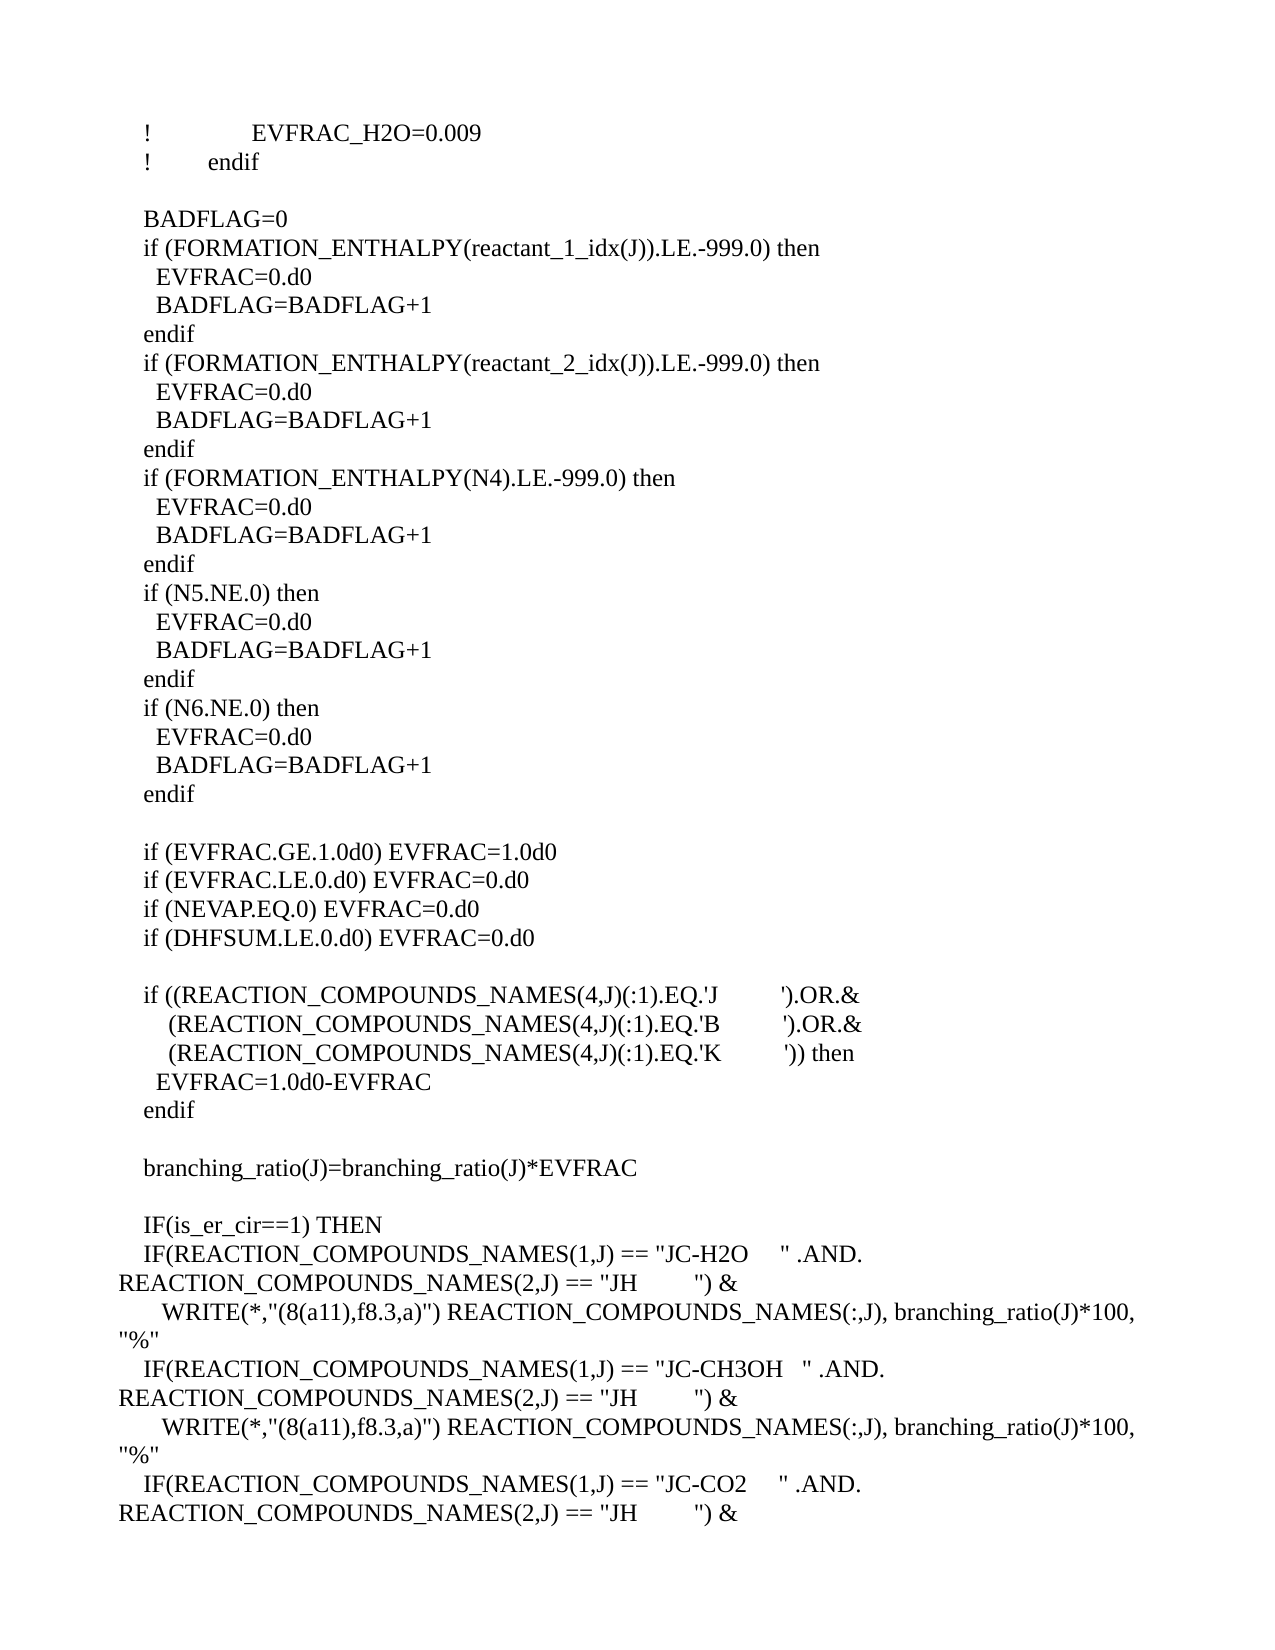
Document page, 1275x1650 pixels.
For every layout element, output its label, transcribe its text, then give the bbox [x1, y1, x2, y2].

text IF(REACTION_COMPOUNDS_NAMES(1,J) == "JC-CH3OH " .AND. REACTION_COMPOUNDS_NAMES(2,J) == "JH ") & [118, 1354, 1157, 1412]
text endif [118, 319, 1157, 348]
text BADFLAG=0 [118, 204, 1157, 233]
text if (DHFSUM.LE.0.d0) EVFRAC=0.d0 [118, 923, 1157, 952]
text endif [118, 549, 1157, 578]
text (REACTION_COMPOUNDS_NAMES(4,J)(:1).EQ.'B ').OR.& [118, 1009, 1157, 1038]
text WRITE(*,"(8(a11),f8.3,a)") REACTION_COMPOUNDS_NAMES(:,J), branching_ratio(J)*100, "%" [118, 1297, 1157, 1354]
text if (FORMATION_ENTHALPY(N4).LE.-999.0) then [118, 463, 1157, 492]
text BADFLAG=BADFLAG+1 [118, 406, 1157, 434]
text EVFRAC=1.0d0-EVFRAC [118, 1067, 1157, 1096]
text IF(REACTION_COMPOUNDS_NAMES(1,J) == "JC-CO2 " .AND. REACTION_COMPOUNDS_NAMES(2,J) == "JH ") & [118, 1469, 1157, 1527]
text EVFRAC=0.d0 [118, 377, 1157, 406]
text if (N5.NE.0) then [118, 578, 1157, 607]
text BADFLAG=BADFLAG+1 [118, 521, 1157, 549]
text ! endif [118, 147, 1157, 176]
text ! EVFRAC_H2O=0.009 [118, 118, 1157, 147]
text branching_ratio(J)=branching_ratio(J)*EVFRAC [118, 1153, 1157, 1182]
text (REACTION_COMPOUNDS_NAMES(4,J)(:1).EQ.'K ')) then [118, 1038, 1157, 1067]
text endif [118, 1096, 1157, 1124]
text if (EVFRAC.LE.0.d0) EVFRAC=0.d0 [118, 866, 1157, 894]
text IF(is_er_cir==1) THEN [118, 1211, 1157, 1239]
text BADFLAG=BADFLAG+1 [118, 291, 1157, 319]
text if (NEVAP.EQ.0) EVFRAC=0.d0 [118, 894, 1157, 923]
text EVFRAC=0.d0 [118, 722, 1157, 751]
text if (EVFRAC.GE.1.0d0) EVFRAC=1.0d0 [118, 837, 1157, 866]
text IF(REACTION_COMPOUNDS_NAMES(1,J) == "JC-H2O " .AND. REACTION_COMPOUNDS_NAMES(2,J) == "JH ") & [118, 1239, 1157, 1297]
text WRITE(*,"(8(a11),f8.3,a)") REACTION_COMPOUNDS_NAMES(:,J), branching_ratio(J)*100, "%" [118, 1412, 1157, 1469]
text endif [118, 434, 1157, 463]
text BADFLAG=BADFLAG+1 [118, 751, 1157, 779]
text BADFLAG=BADFLAG+1 [118, 636, 1157, 664]
text if (FORMATION_ENTHALPY(reactant_1_idx(J)).LE.-999.0) then [118, 233, 1157, 262]
text EVFRAC=0.d0 [118, 607, 1157, 636]
text if (FORMATION_ENTHALPY(reactant_2_idx(J)).LE.-999.0) then [118, 348, 1157, 377]
text if (N6.NE.0) then [118, 693, 1157, 722]
text endif [118, 779, 1157, 808]
text endif [118, 664, 1157, 693]
text EVFRAC=0.d0 [118, 492, 1157, 521]
text EVFRAC=0.d0 [118, 262, 1157, 291]
text if ((REACTION_COMPOUNDS_NAMES(4,J)(:1).EQ.'J ').OR.& [118, 981, 1157, 1009]
